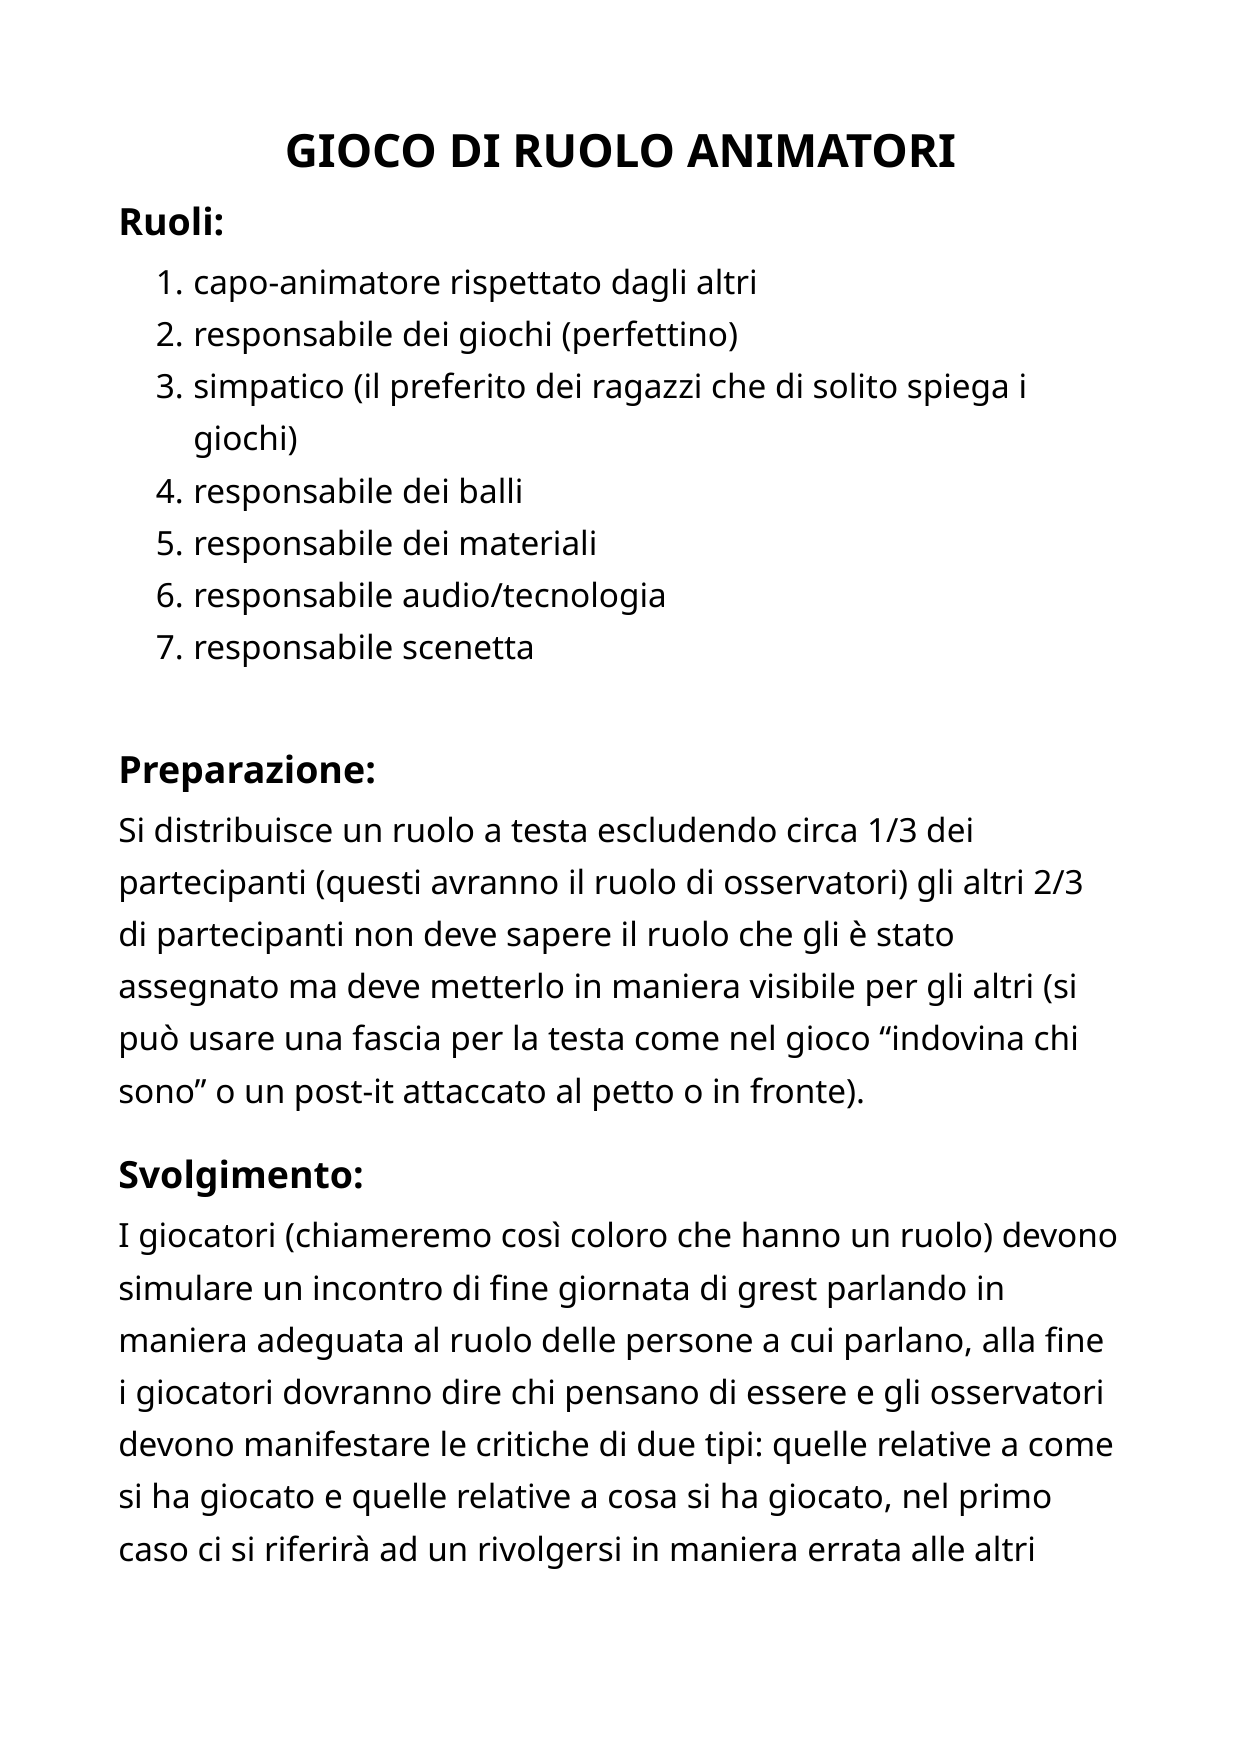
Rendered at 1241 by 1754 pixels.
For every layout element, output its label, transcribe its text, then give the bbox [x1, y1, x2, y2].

subtitle Ruoli: [118, 195, 1122, 246]
list responsabile dei materiali [156, 519, 1122, 565]
list responsabile scenetta [156, 624, 1122, 669]
title GIOCO DI RUOLO ANIMATORI [118, 118, 1122, 181]
subtitle Svolgimento: [118, 1149, 1122, 1200]
list responsabile audio/tecnologia [156, 572, 1122, 617]
list responsabile dei balli [156, 467, 1122, 513]
subtitle Preparazione: [118, 743, 1122, 794]
list capo-animatore rispettato dagli altri [156, 259, 1122, 304]
list simpatico (il preferito dei ragazzi che di solito spiega i giochi) [156, 363, 1122, 461]
text Si distribuisce un ruolo a testa escludendo circa 1/3 dei partecipanti (questi avranno il ruolo di osservatori) gli altri 2/3 di partecipanti non deve sapere il ruolo che gli è stato assegnato ma deve metterlo in maniera visibile per gli altri (si può usare una fascia per la testa come nel gioco “indovina chi sono” o un post-it attaccato al petto o in fronte). [118, 806, 1122, 1113]
list responsabile dei giochi (perfettino) [156, 311, 1122, 356]
text I giocatori (chiameremo così coloro che hanno un ruolo) devono simulare un incontro di fine giornata di grest parlando in maniera adeguata al ruolo delle persone a cui parlano, alla fine i giocatori dovranno dire chi pensano di essere e gli osservatori devono manifestare le critiche di due tipi: quelle relative a come si ha giocato e quelle relative a cosa si ha giocato, nel primo caso ci si riferirà ad un rivolgersi in maniera errata alle altri [118, 1212, 1122, 1571]
